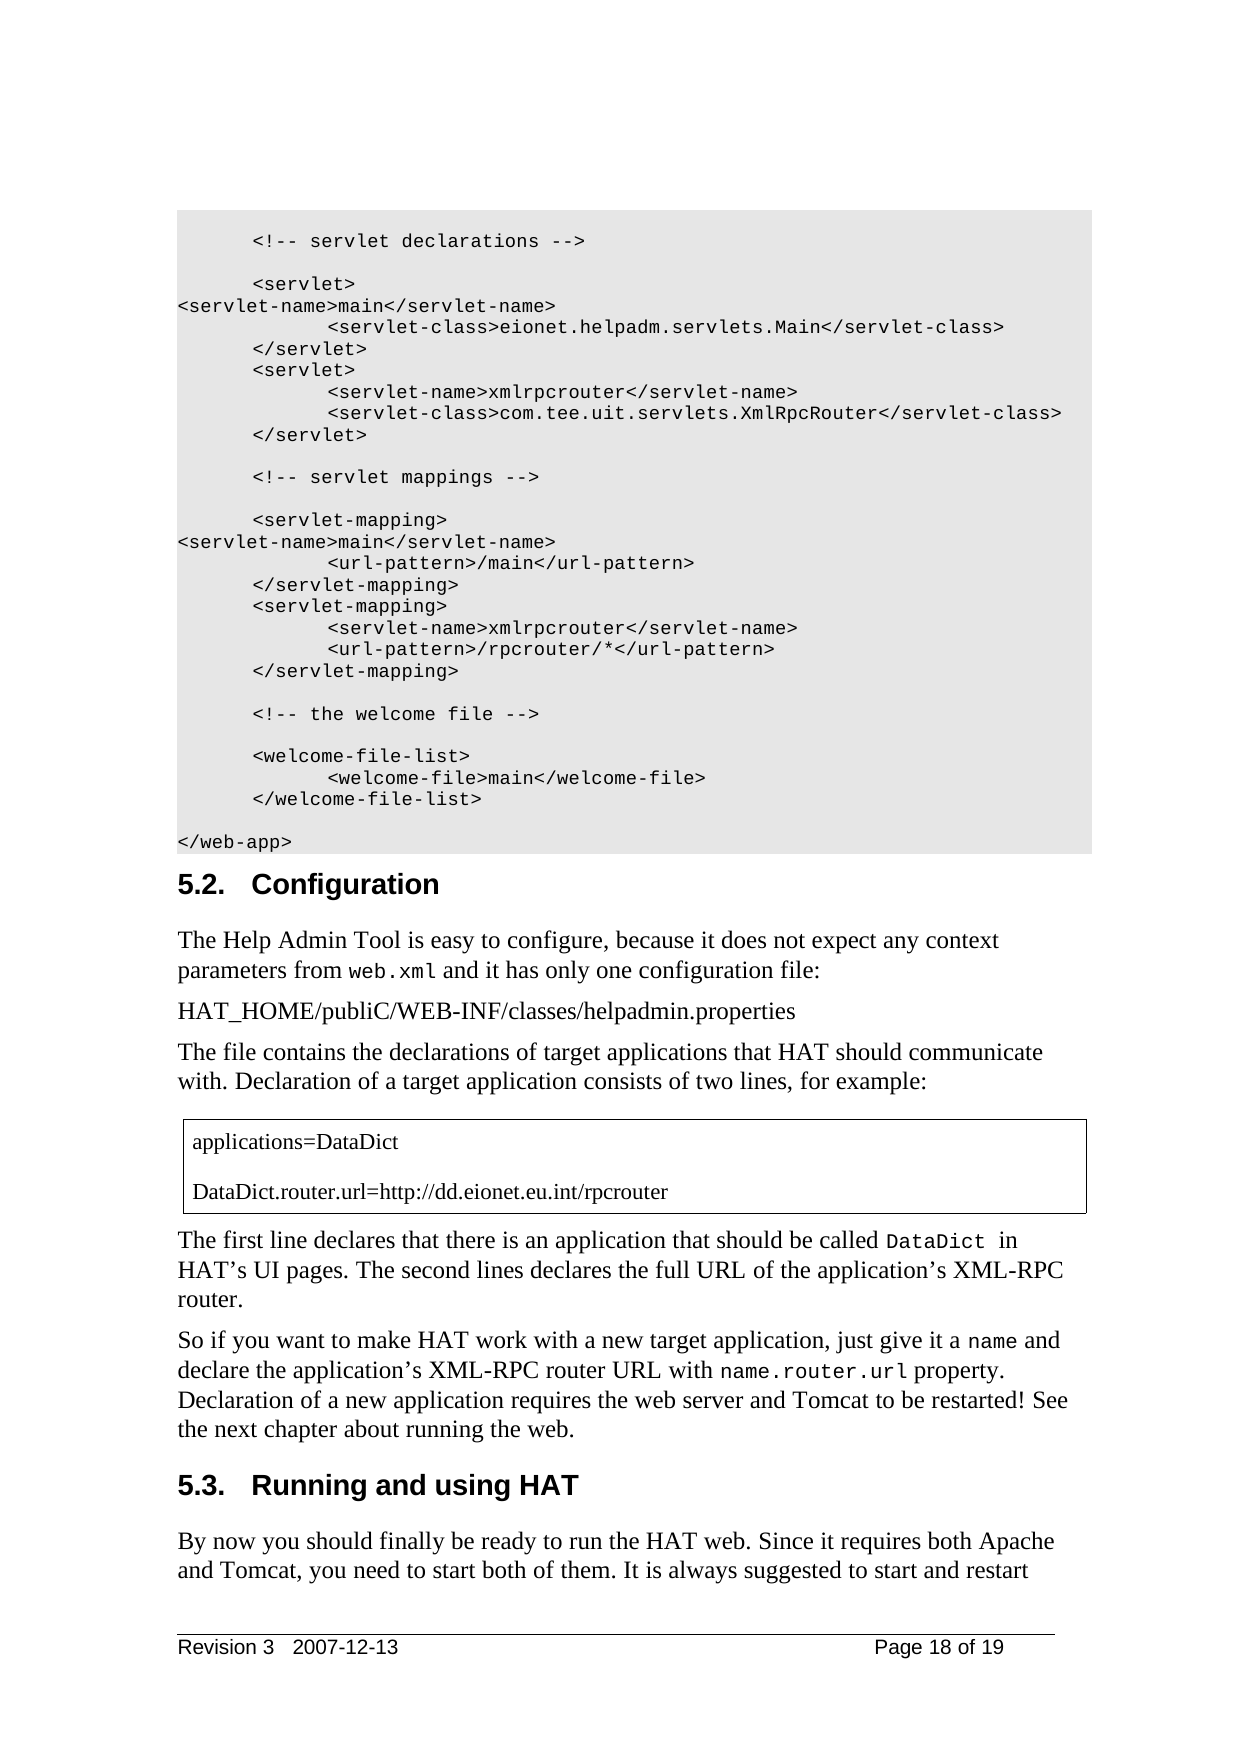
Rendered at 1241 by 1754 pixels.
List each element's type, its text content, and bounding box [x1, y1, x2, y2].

list <servlet-mapping> [177, 511, 1092, 532]
list </servlet-mapping> [177, 661, 1092, 682]
text The Help Admin Tool is easy to configure, because it does not expect any context parameters from web.xml and it has only one configuration file: [177, 925, 1092, 984]
list <!-- servlet declarations --> [177, 232, 1092, 253]
text The file contains the declarations of target applications that HAT should communicate with. Declaration of a target application consists of two lines, for example: [177, 1037, 1092, 1095]
text The first line declares that there is an application that should be called DataDict in HAT’s UI pages. The second lines declares the full URL of the application’s XML-RPC router. [177, 1225, 1092, 1313]
list <servlet-mapping> [177, 597, 1092, 618]
text DataDict.router.url=http://dd.eionet.eu.int/rpcrouter [184, 1169, 1086, 1213]
list <!-- servlet mappings --> [177, 468, 1092, 489]
list <servlet-name>xmlrpcrouter</servlet-name> [177, 382, 1092, 403]
list <servlet-name>xmlrpcrouter</servlet-name> [177, 618, 1092, 639]
subtitle Running and using HAT [177, 1468, 1092, 1501]
text So if you want to make HAT work with a new target application, just give it a name and declare the application’s XML-RPC router URL with name.router.url property. Declaration of a new application requires the web server and Tomcat to be restarted! See the next chapter about running the web. [177, 1325, 1092, 1443]
list <servlet-name>main</servlet-name> [177, 296, 1092, 318]
list </web-app> [177, 833, 1092, 854]
list <welcome-file-list> [177, 747, 1092, 768]
text HAT_HOME/publiC/WEB-INF/classes/helpadmin.properties [177, 996, 1092, 1025]
list <welcome-file>main</welcome-file> [177, 768, 1092, 790]
list <servlet-class>com.tee.uit.servlets.XmlRpcRouter</servlet-class> [177, 403, 1092, 425]
text applications=DataDict [184, 1120, 1086, 1154]
list </servlet-mapping> [177, 575, 1092, 597]
subtitle Configuration [177, 867, 1092, 901]
text By now you should finally be ready to run the HAT web. Since it requires both Apache and Tomcat, you need to start both of them. It is always suggested to start and restart [177, 1526, 1092, 1584]
list </servlet> [177, 425, 1092, 446]
list </welcome-file-list> [177, 790, 1092, 811]
list </servlet> [177, 339, 1092, 361]
list <url-pattern>/main</url-pattern> [177, 554, 1092, 575]
list <servlet> [177, 361, 1092, 382]
list <url-pattern>/rpcrouter/*</url-pattern> [177, 639, 1092, 661]
list <!-- the welcome file --> [177, 704, 1092, 725]
list <servlet-class>eionet.helpadm.servlets.Main</servlet-class> [177, 318, 1092, 339]
list <servlet-name>main</servlet-name> [177, 532, 1092, 554]
list <servlet> [177, 275, 1092, 296]
